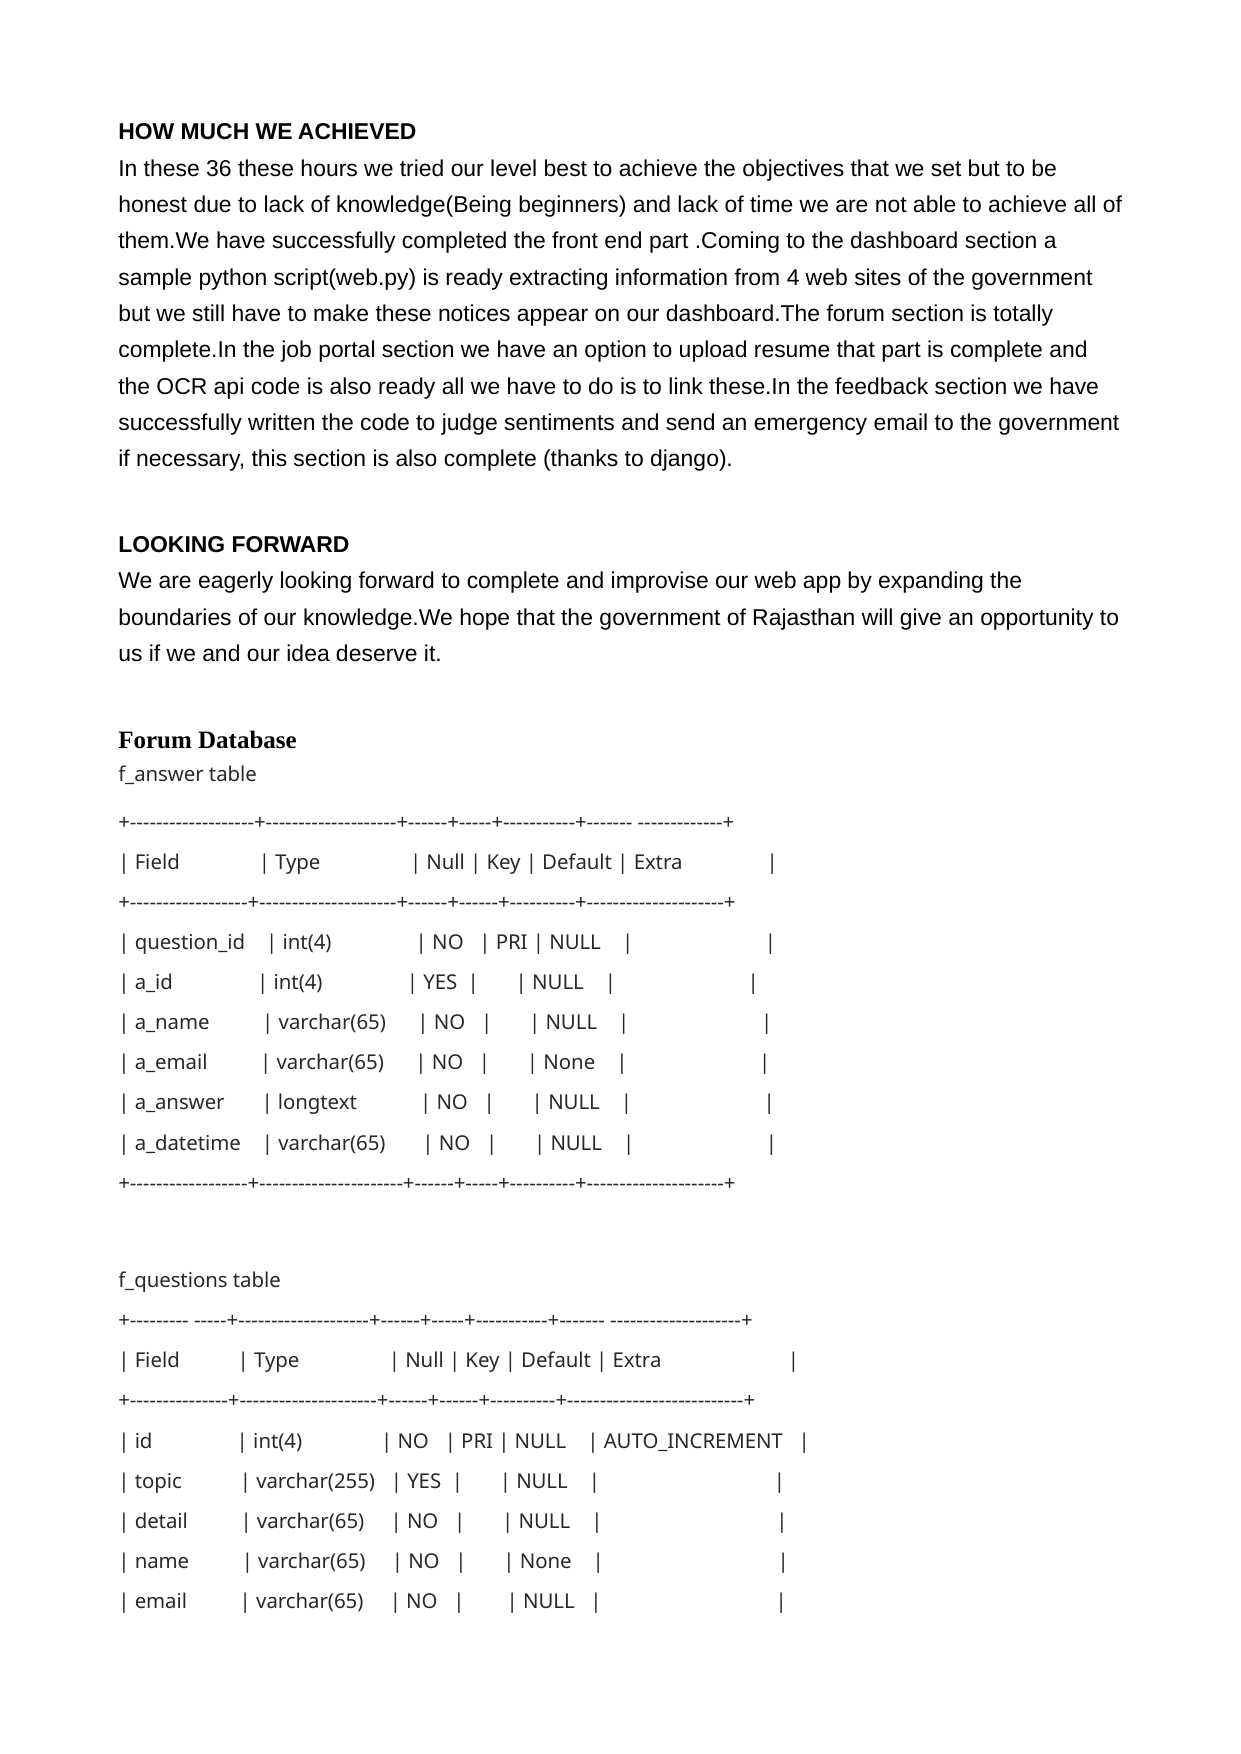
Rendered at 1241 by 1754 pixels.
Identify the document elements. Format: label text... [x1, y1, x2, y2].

text In these 36 these hours we tried our level best to achieve the objectives that we set but to be honest due to lack of knowledge(Being beginners) and lack of time we are not able to achieve all of them.We have successfully completed the front end part .Coming to the dashboard section a sample python script(web.py) is ready extracting information from 4 web sites of the government but we still have to make these notices appear on our dashboard.The forum section is totally complete.In the job portal section we have an option to upload resume that part is complete and the OCR api code is also ready all we have to do is to link these.In the feedback section we have successfully written the code to judge sentiments and send an emergency email to the government if necessary, this section is also complete (thanks to django). [118, 154, 1122, 472]
text | a_datetime | varchar(65) | NO | | NULL | | [118, 1128, 1122, 1156]
text HOW MUCH WE ACHIEVED [118, 118, 1122, 144]
text +---------------+---------------------+------+------+----------+---------------------------+ [118, 1386, 1122, 1414]
text +-------------------+--------------------+------+-----+-----------+------- -------------+ [118, 807, 1122, 835]
text | Field | Type | Null | Key | Default | Extra | [118, 847, 1122, 875]
text LOOKING FORWARD [118, 531, 1122, 557]
text We are eagerly looking forward to complete and improvise our web app by expanding the boundaries of our knowledge.We hope that the government of Rajasthan will give an opportunity to us if we and our idea deserve it. [118, 567, 1122, 666]
text | a_id | int(4) | YES | | NULL | | [118, 968, 1122, 995]
text | question_id | int(4) | NO | PRI | NULL | | [118, 928, 1122, 955]
text | email | varchar(65) | NO | | NULL | | [118, 1587, 1122, 1614]
text +------------------+----------------------+------+-----+----------+---------------------+ [118, 1168, 1122, 1196]
text | a_name | varchar(65) | NO | | NULL | | [118, 1008, 1122, 1036]
text f_questions table [118, 1266, 1122, 1293]
text +------------------+---------------------+------+------+----------+---------------------+ [118, 887, 1122, 915]
text Forum Database f_answer table [118, 725, 1122, 787]
text | detail | varchar(65) | NO | | NULL | | [118, 1506, 1122, 1534]
text | a_answer | longtext | NO | | NULL | | [118, 1088, 1122, 1116]
text | topic | varchar(255) | YES | | NULL | | [118, 1466, 1122, 1494]
text | id | int(4) | NO | PRI | NULL | AUTO_INCREMENT | [118, 1426, 1122, 1454]
text | Field | Type | Null | Key | Default | Extra | [118, 1346, 1122, 1374]
text | a_email | varchar(65) | NO | | None | | [118, 1048, 1122, 1076]
text +--------- -----+--------------------+------+-----+-----------+------- --------------------+ [118, 1306, 1122, 1334]
text | name | varchar(65) | NO | | None | | [118, 1547, 1122, 1574]
